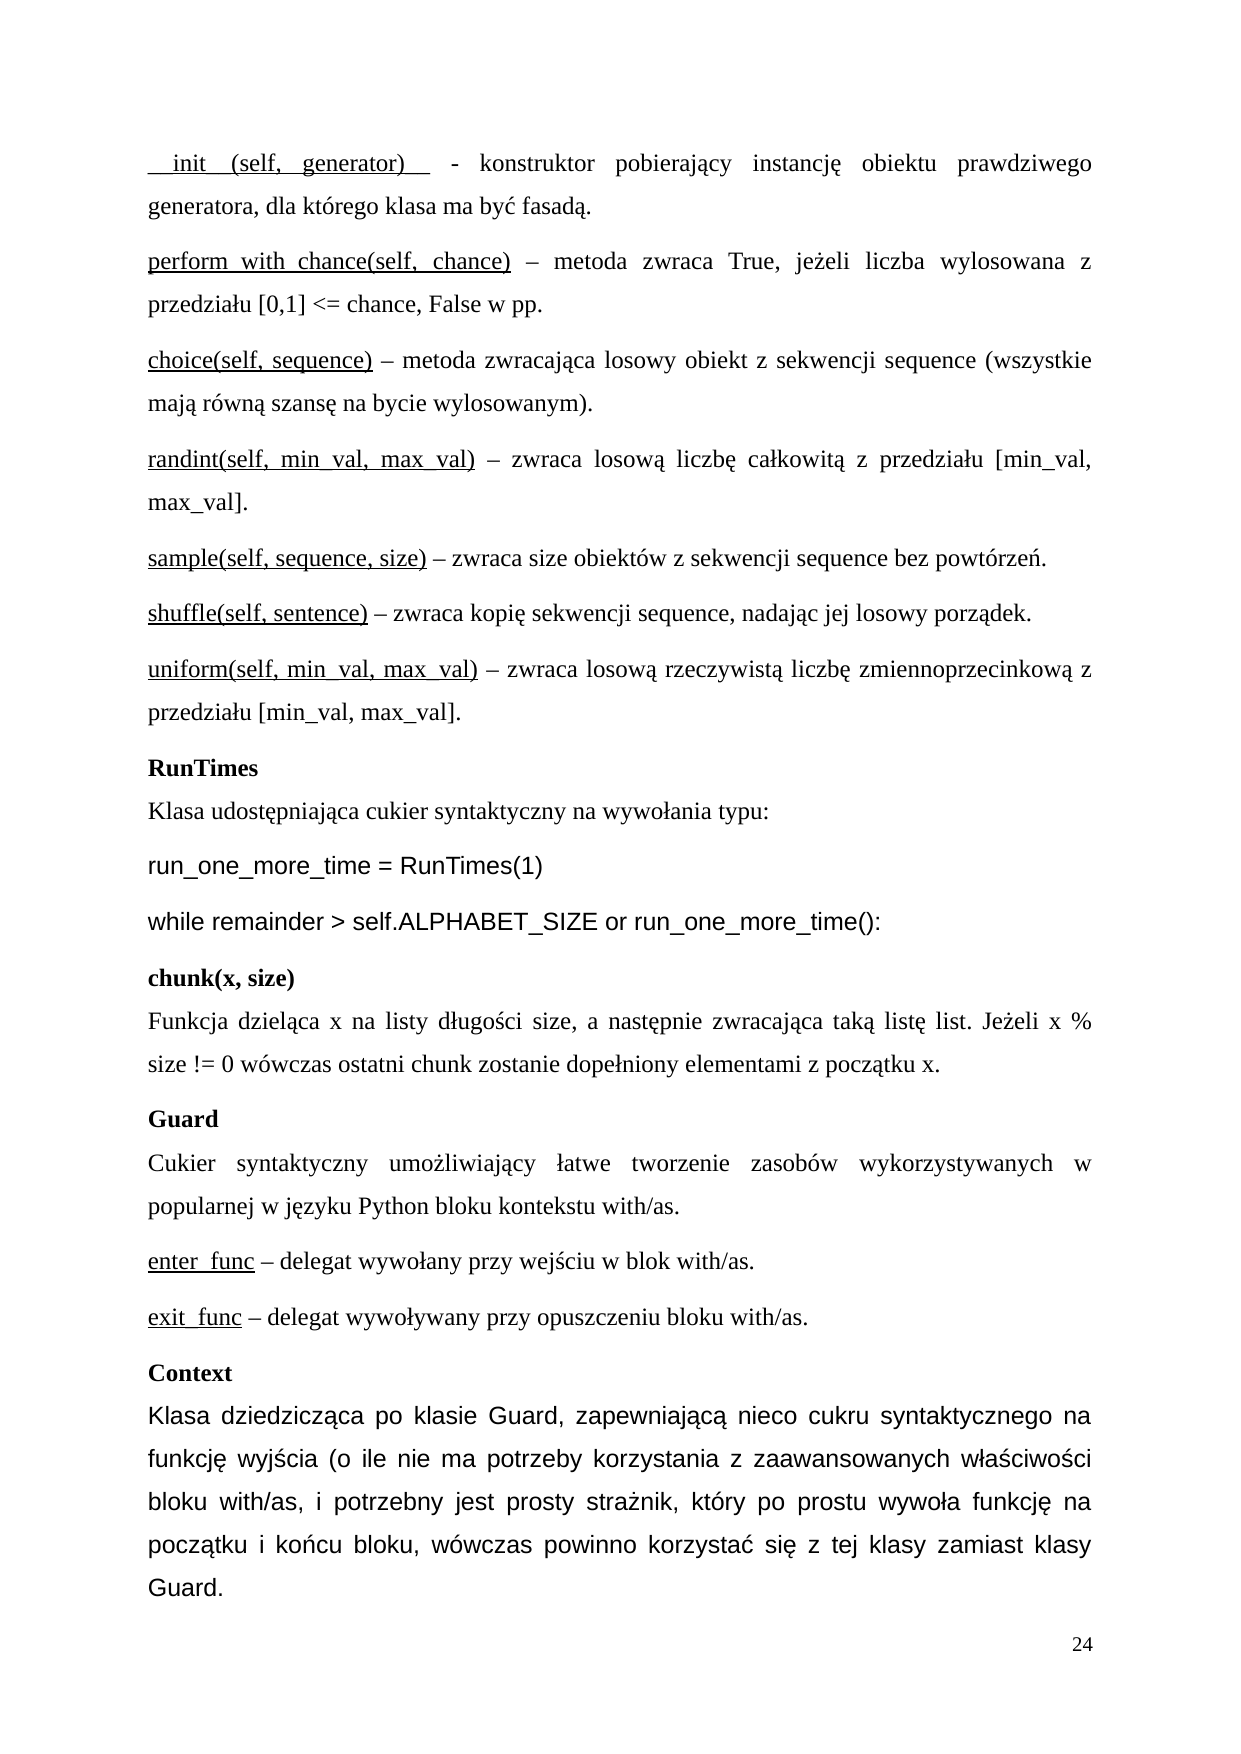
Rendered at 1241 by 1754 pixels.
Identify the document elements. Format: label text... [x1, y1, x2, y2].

text exit_func – delegat wywoływany przy opuszczeniu bloku with/as. [148, 1302, 1093, 1331]
text sample(self, sequence, size) – zwraca size obiektów z sekwencji sequence bez powtórzeń. [148, 543, 1093, 571]
text RunTimes [148, 753, 1093, 781]
text __init__(self, generator)__ - konstruktor pobierający instancję obiektu prawdziwego generatora, dla którego klasa ma być fasadą. [148, 148, 1093, 219]
text choice(self, sequence) – metoda zwracająca losowy obiekt z sekwencji sequence (wszystkie mają równą szansę na bycie wylosowanym). [148, 345, 1093, 417]
text shuffle(self, sentence) – zwraca kopię sekwencji sequence, nadając jej losowy porządek. [148, 598, 1093, 627]
text run_one_more_time = RunTimes(1) [148, 851, 1093, 880]
text chunk(x, size) [148, 963, 1093, 991]
text perform_with_chance(self, chance) – metoda zwraca True, jeżeli liczba wylosowana z przedziału [0,1] <= chance, False w pp. [148, 246, 1093, 318]
text while remainder > self.ALPHABET_SIZE or run_one_more_time(): [148, 907, 1093, 936]
text Context [148, 1358, 1093, 1386]
text uniform(self, min_val, max_val) – zwraca losową rzeczywistą liczbę zmiennoprzecinkową z przedziału [min_val, max_val]. [148, 654, 1093, 726]
text Guard [148, 1104, 1093, 1133]
text Klasa udostępniająca cukier syntaktyczny na wywołania typu: [148, 796, 1093, 824]
text enter_func – delegat wywołany przy wejściu w blok with/as. [148, 1246, 1093, 1275]
text Cukier syntaktyczny umożliwiający łatwe tworzenie zasobów wykorzystywanych w popularnej w języku Python bloku kontekstu with/as. [148, 1148, 1093, 1219]
text Klasa dziedzicząca po klasie Guard, zapewniającą nieco cukru syntaktycznego na funkcję wyjścia (o ile nie ma potrzeby korzystania z zaawansowanych właściwości bloku with/as, i potrzebny jest prosty strażnik, który po prostu wywoła funkcję na początku i końcu bloku, wówczas powinno korzystać się z tej klasy zamiast klasy Guard. [148, 1401, 1093, 1602]
text randint(self, min_val, max_val) – zwraca losową liczbę całkowitą z przedziału [min_val, max_val]. [148, 444, 1093, 516]
text Funkcja dzieląca x na listy długości size, a następnie zwracająca taką listę list. Jeżeli x % size != 0 wówczas ostatni chunk zostanie dopełniony elementami z początku x. [148, 1006, 1093, 1078]
